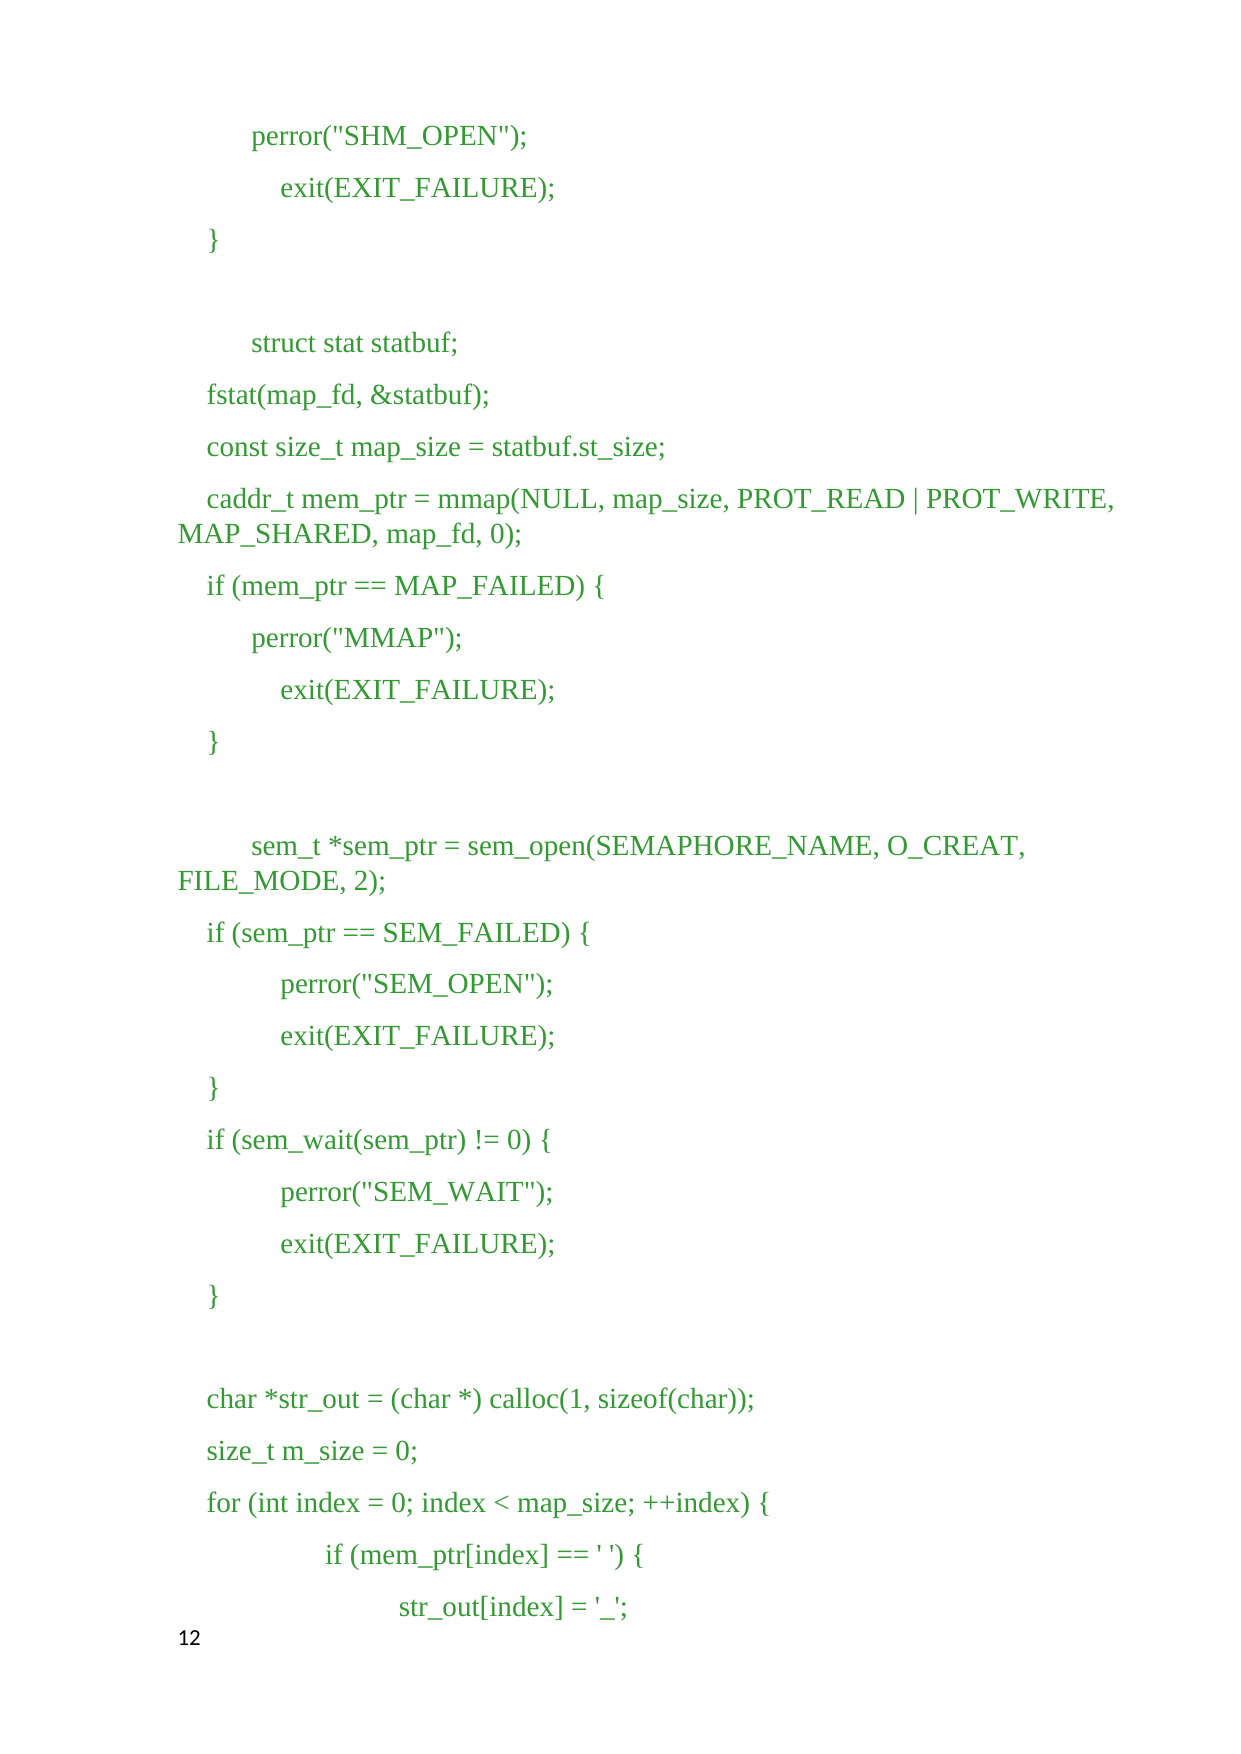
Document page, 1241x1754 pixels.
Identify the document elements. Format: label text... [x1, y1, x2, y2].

text } [177, 1278, 1152, 1311]
text perror("MMAP"); [177, 620, 1152, 654]
text const size_t map_size = statbuf.st_size; [177, 429, 1152, 463]
text } [177, 222, 1152, 255]
text perror("SEM_OPEN"); [177, 967, 1152, 1000]
text if (mem_ptr[index] == ' ') { [177, 1537, 1152, 1571]
text size_t m_size = 0; [177, 1433, 1152, 1467]
text struct stat statbuf; [177, 326, 1152, 359]
text sem_t *sem_ptr = sem_open(SEMAPHORE_NAME, O_CREAT, FILE_MODE, 2); [177, 828, 1152, 896]
text char *str_out = (char *) calloc(1, sizeof(char)); [177, 1382, 1152, 1415]
text exit(EXIT_FAILURE); [177, 1018, 1152, 1052]
text exit(EXIT_FAILURE); [177, 1226, 1152, 1259]
text for (int index = 0; index < map_size; ++index) { [177, 1485, 1152, 1519]
text perror("SHM_OPEN"); [177, 118, 1152, 152]
text if (mem_ptr == MAP_FAILED) { [177, 568, 1152, 602]
text if (sem_ptr == SEM_FAILED) { [177, 915, 1152, 948]
text exit(EXIT_FAILURE); [177, 672, 1152, 706]
text str_out[index] = '_'; [177, 1589, 1152, 1623]
text exit(EXIT_FAILURE); [177, 170, 1152, 203]
text if (sem_wait(sem_ptr) != 0) { [177, 1122, 1152, 1156]
text caddr_t mem_ptr = mmap(NULL, map_size, PROT_READ | PROT_WRITE, MAP_SHARED, map_fd, 0); [177, 481, 1152, 550]
text } [177, 1070, 1152, 1104]
text } [177, 724, 1152, 757]
text fstat(map_fd, &statbuf); [177, 377, 1152, 411]
text perror("SEM_WAIT"); [177, 1174, 1152, 1208]
